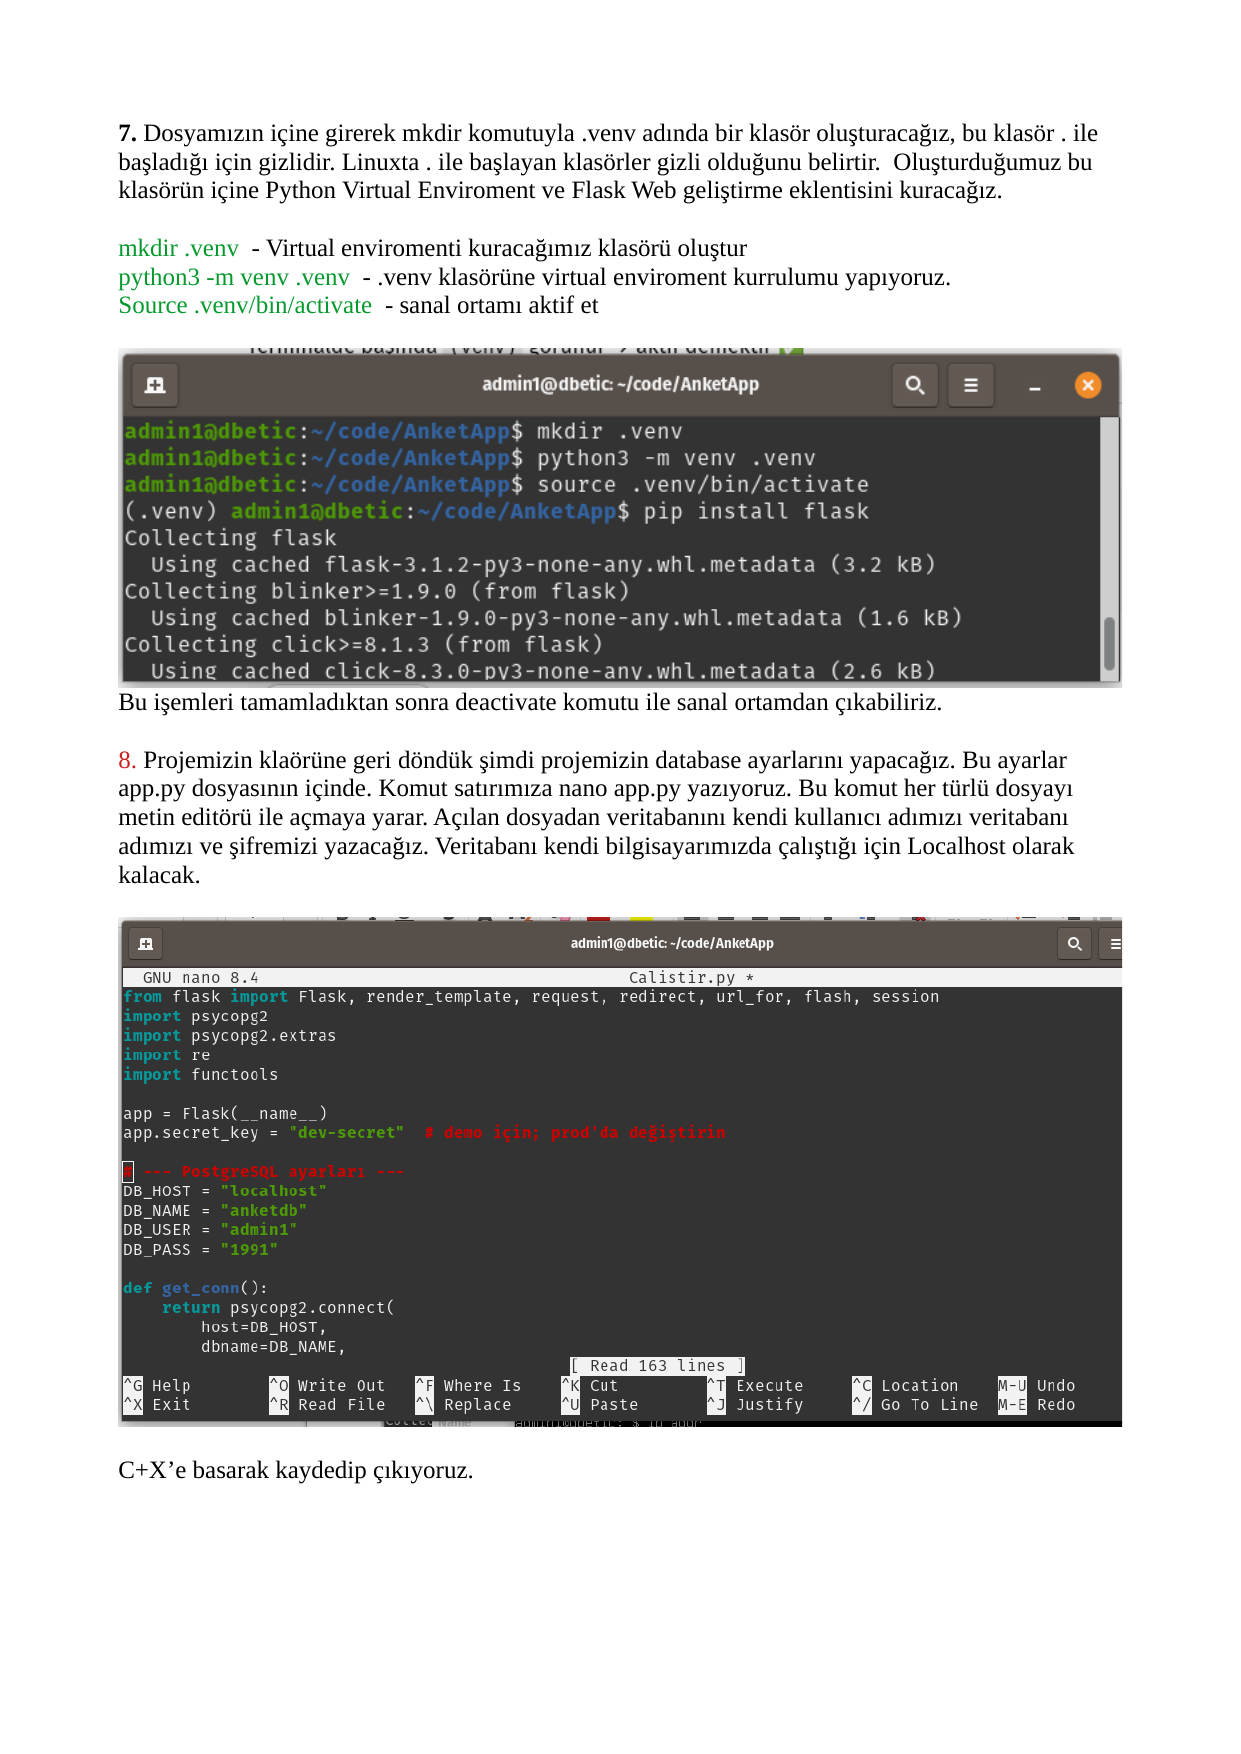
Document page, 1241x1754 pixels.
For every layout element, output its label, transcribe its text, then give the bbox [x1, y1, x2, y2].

text Bu işemleri tamamladıktan sonra deactivate komutu ile sanal ortamdan çıkabiliriz. [118, 688, 1122, 716]
text C+X’e basarak kaydedip çıkıyoruz. [118, 1456, 1122, 1484]
text 8. Projemizin klaörüne geri döndük şimdi projemizin database ayarlarını yapacağız. Bu ayarlar app.py dosyasının içinde. Komut satırımıza nano app.py yazıyoruz. Bu komut her türlü dosyayı metin editörü ile açmaya yarar. Açılan dosyadan veritabanını kendi kullanıcı adımızı veritabanı adımızı ve şifremizi yazacağız. Veritabanı kendi bilgisayarımızda çalıştığı için Localhost olarak kalacak. [118, 745, 1122, 888]
text python3 -m venv .venv - .venv klasörüne virtual enviroment kurrulumu yapıyoruz. [118, 262, 1122, 291]
picture [118, 917, 1123, 1427]
text mkdir .venv - Virtual enviromenti kuracağımız klasörü oluştur [118, 233, 1122, 262]
text Source .venv/bin/activate - sanal ortamı aktif et [118, 291, 1122, 319]
picture [118, 348, 1123, 688]
text 7. Dosyamızın içine girerek mkdir komutuyla .venv adında bir klasör oluşturacağız, bu klasör . ile başladığı için gizlidir. Linuxta . ile başlayan klasörler gizli olduğunu belirtir. Oluşturduğumuz bu klasörün içine Python Virtual Enviroment ve Flask Web geliştirme eklentisini kuracağız. [118, 118, 1122, 204]
